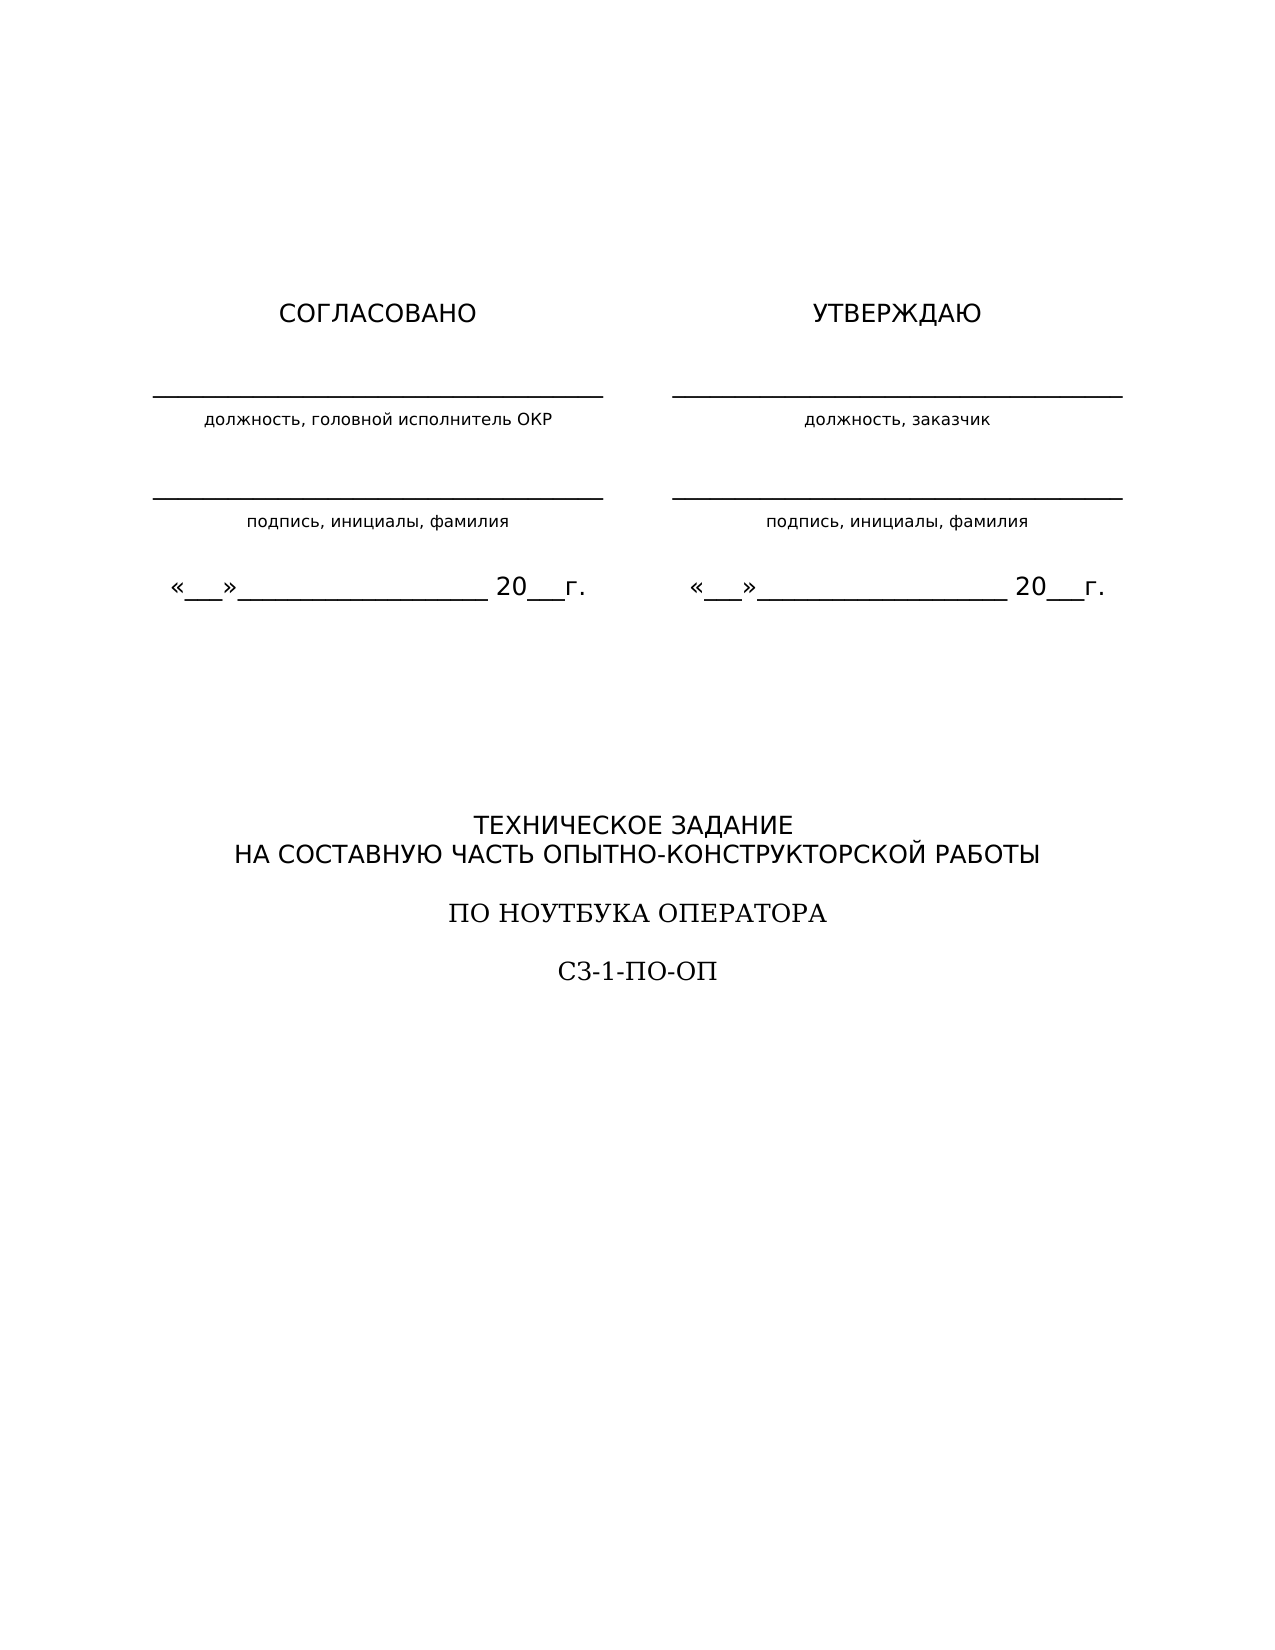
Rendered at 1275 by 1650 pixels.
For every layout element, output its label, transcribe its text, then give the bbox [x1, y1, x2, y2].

table_header УТВЕРЖДАЮ [638, 293, 1157, 334]
table_cell «___»____________________ 20___г. [638, 537, 1157, 607]
table_cell ____________________________________ [638, 334, 1157, 404]
table_header СОГЛАСОВАНО [118, 293, 637, 334]
text СЗ-1-ПО-ОП [118, 957, 1157, 986]
table_cell ____________________________________ [118, 334, 637, 404]
text ПО НОУТБУКА ОПЕРАТОРА [118, 899, 1157, 928]
table_cell ____________________________________ [638, 435, 1157, 506]
table_cell подпись, инициалы, фамилия [118, 506, 637, 537]
table_cell «___»____________________ 20___г. [118, 537, 637, 607]
table_cell подпись, инициалы, фамилия [638, 506, 1157, 537]
table_cell должность, заказчик [638, 404, 1157, 435]
text ТЕХНИЧЕСКОЕ ЗАДАНИЕ НА СОСТАВНУЮ ЧАСТЬ ОПЫТНО-КОНСТРУКТОРСКОЙ РАБОТЫ [118, 811, 1157, 870]
table_cell должность, головной исполнитель ОКР [118, 404, 637, 435]
table_cell ____________________________________ [118, 435, 637, 506]
